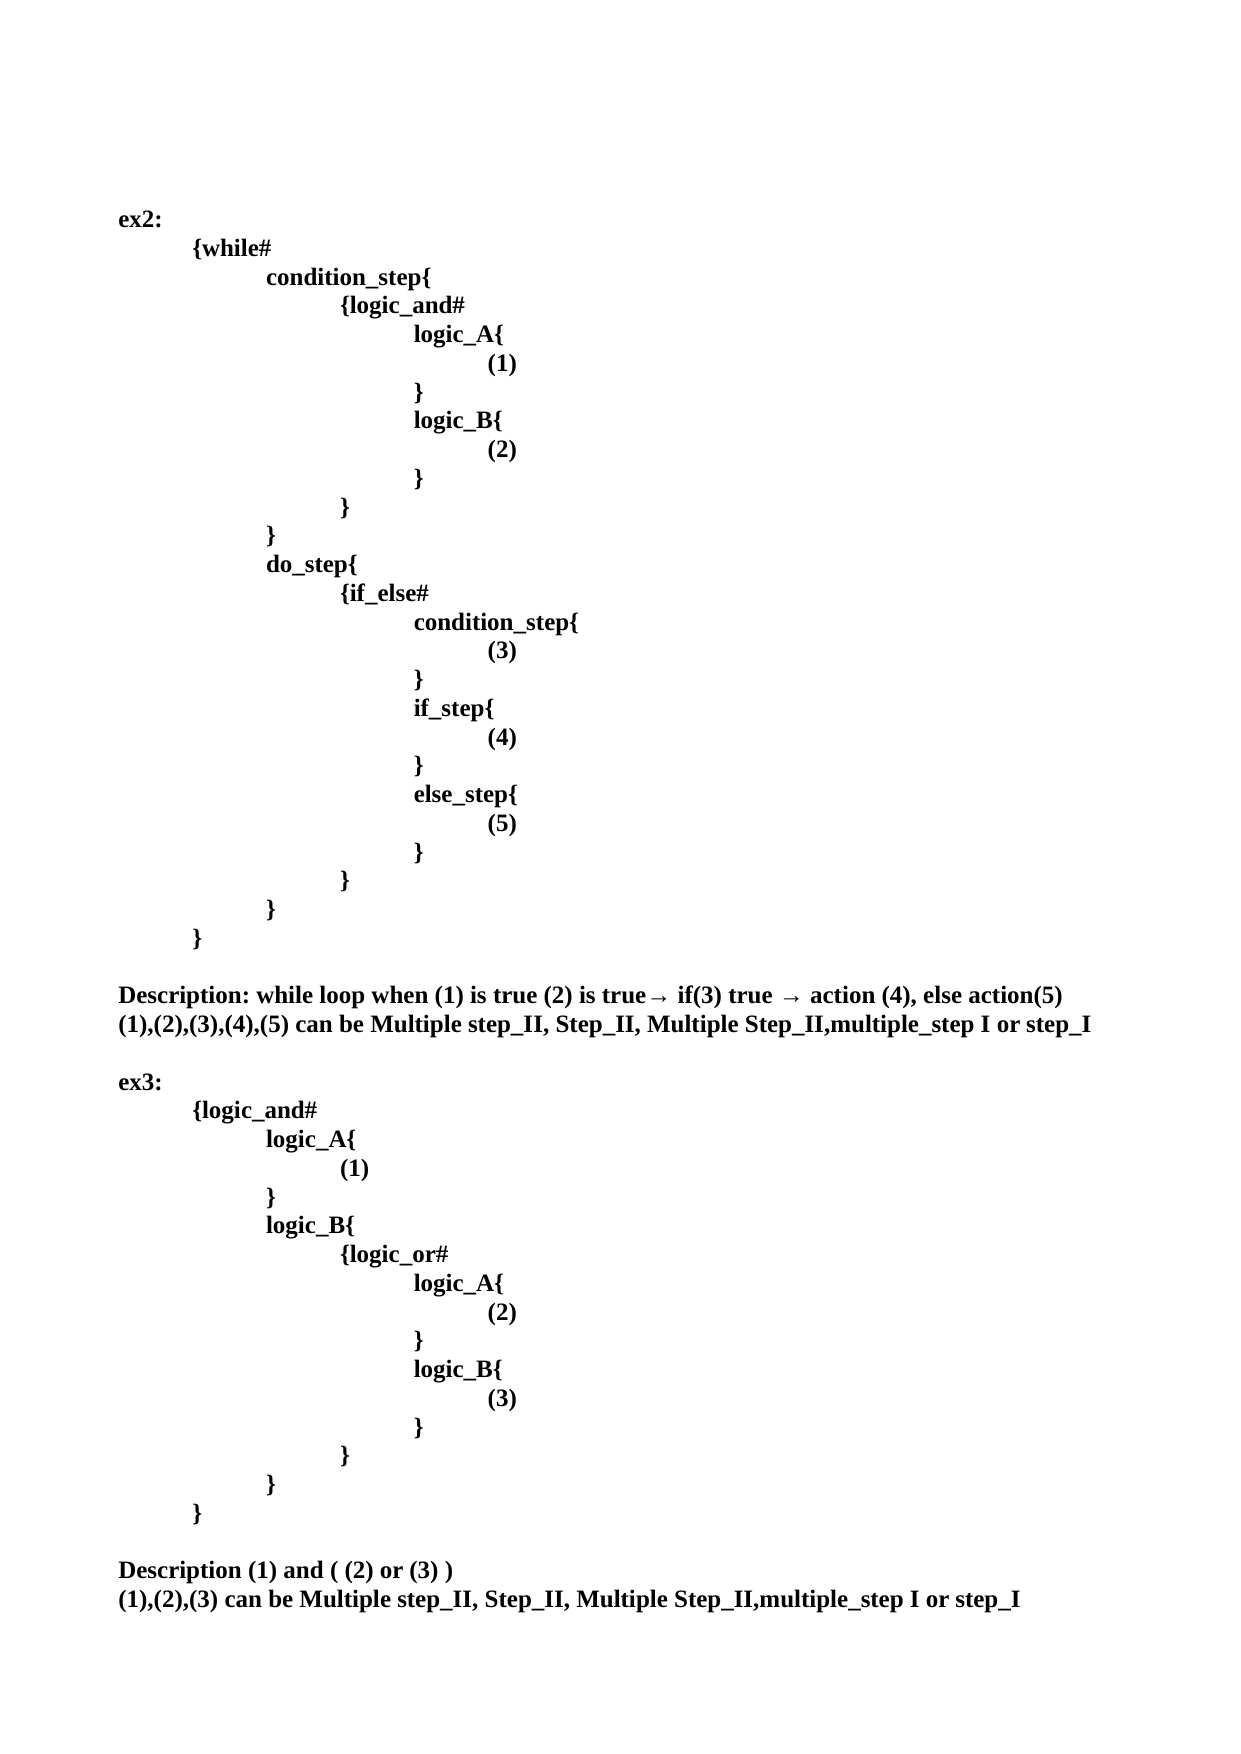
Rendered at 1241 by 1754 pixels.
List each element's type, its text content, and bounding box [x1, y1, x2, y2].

text } [118, 664, 1122, 693]
text (1) [118, 1153, 1122, 1182]
text do_step{ [118, 549, 1122, 578]
text } [118, 1441, 1122, 1469]
text } [118, 1412, 1122, 1441]
text (2) [118, 434, 1122, 463]
text {if_else# [118, 578, 1122, 607]
text (1),(2),(3),(4),(5) can be Multiple step_II, Step_II, Multiple Step_II,multiple_step I or step_I [118, 1009, 1122, 1038]
text } [118, 1469, 1122, 1498]
text } [118, 492, 1122, 521]
text logic_B{ [118, 1211, 1122, 1239]
text (1),(2),(3) can be Multiple step_II, Step_II, Multiple Step_II,multiple_step I or step_I [118, 1584, 1122, 1613]
text else_step{ [118, 779, 1122, 808]
text condition_step{ [118, 607, 1122, 636]
text ex2: [118, 204, 1122, 233]
text ex3: [118, 1067, 1122, 1096]
text {logic_or# [118, 1239, 1122, 1268]
text (4) [118, 722, 1122, 751]
text } [118, 1182, 1122, 1211]
text } [118, 894, 1122, 923]
text condition_step{ [118, 262, 1122, 291]
text logic_A{ [118, 319, 1122, 348]
text } [118, 377, 1122, 406]
text {logic_and# [118, 1096, 1122, 1124]
text (2) [118, 1297, 1122, 1326]
text } [118, 521, 1122, 549]
text (3) [118, 1383, 1122, 1412]
text (3) [118, 636, 1122, 664]
text } [118, 751, 1122, 779]
text } [118, 1326, 1122, 1354]
text (1) [118, 348, 1122, 377]
text Description: while loop when (1) is true (2) is true→ if(3) true → action (4), else action(5) [118, 981, 1122, 1009]
text } [118, 463, 1122, 492]
text {logic_and# [118, 291, 1122, 319]
text } [118, 866, 1122, 894]
text } [118, 837, 1122, 866]
text logic_B{ [118, 406, 1122, 434]
text } [118, 923, 1122, 952]
text Description (1) and ( (2) or (3) ) [118, 1556, 1122, 1584]
text logic_B{ [118, 1354, 1122, 1383]
text (5) [118, 808, 1122, 837]
text {while# [118, 233, 1122, 262]
text if_step{ [118, 693, 1122, 722]
text logic_A{ [118, 1124, 1122, 1153]
text logic_A{ [118, 1268, 1122, 1297]
text } [118, 1498, 1122, 1527]
